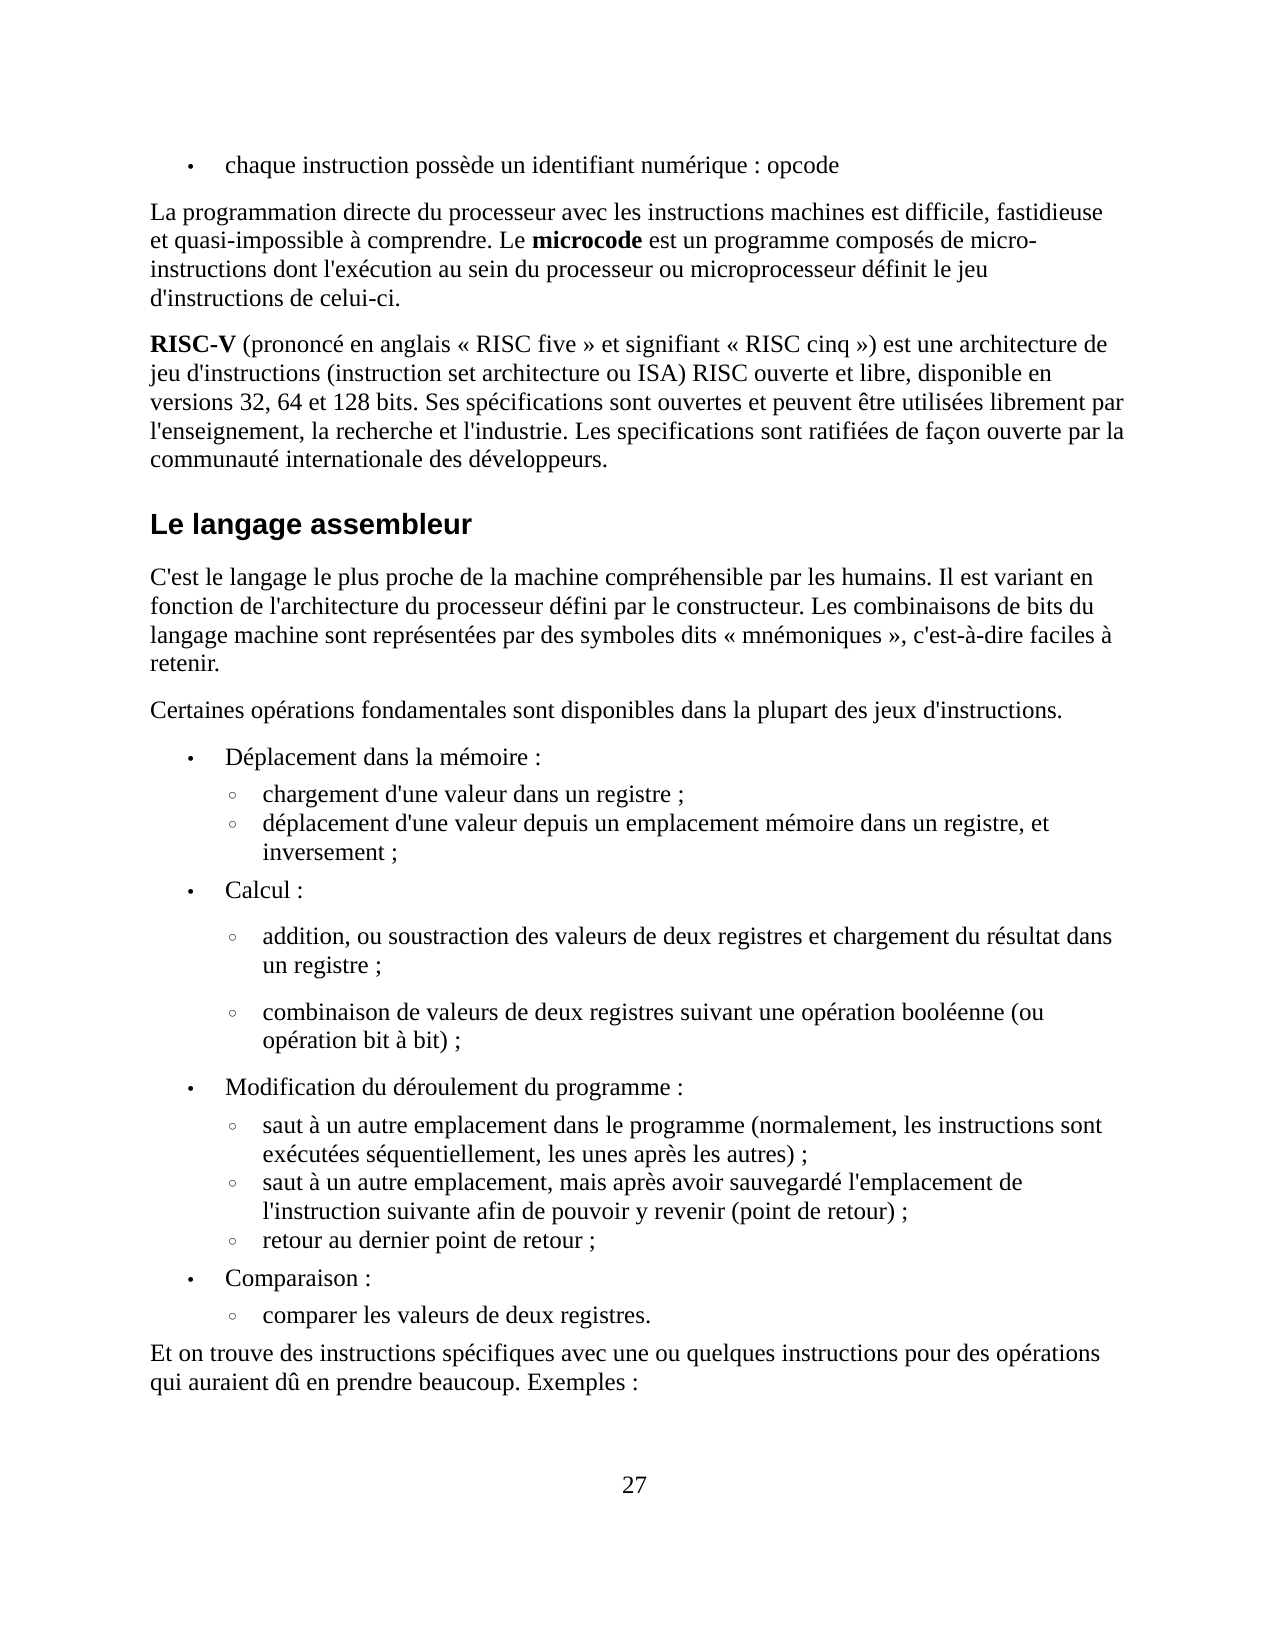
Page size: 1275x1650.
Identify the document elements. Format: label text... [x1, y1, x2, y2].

list Déplacement dans la mémoire : [187, 742, 1125, 771]
list chaque instruction possède un identifiant numérique : opcode [187, 150, 1125, 179]
subtitle Le langage assembleur [150, 507, 1125, 541]
list Comparaison : [187, 1263, 1125, 1291]
text Et on trouve des instructions spécifiques avec une ou quelques instructions pour des opérations qui auraient dû en prendre beaucoup. Exemples : [150, 1338, 1125, 1396]
list retour au dernier point de retour ; [225, 1225, 1125, 1254]
text C'est le langage le plus proche de la machine compréhensible par les humains. Il est variant en fonction de l'architecture du processeur défini par le constructeur. Les combinaisons de bits du langage machine sont représentées par des symboles dits « mnémoniques », c'est-à-dire faciles à retenir. [150, 562, 1125, 677]
text RISC-V (prononcé en anglais « RISC five » et signifiant « RISC cinq ») est une architecture de jeu d'instructions (instruction set architecture ou ISA) RISC ouverte et libre, disponible en versions 32, 64 et 128 bits. Ses spécifications sont ouvertes et peuvent être utilisées librement par l'enseignement, la recherche et l'industrie. Les specifications sont ratifiées de façon ouverte par la communauté internationale des développeurs. [150, 329, 1125, 473]
list Modification du déroulement du programme : [187, 1072, 1125, 1101]
list Calcul : [187, 875, 1125, 903]
list saut à un autre emplacement, mais après avoir sauvegardé l'emplacement de l'instruction suivante afin de pouvoir y revenir (point de retour) ; [225, 1167, 1125, 1225]
text La programmation directe du processeur avec les instructions machines est difficile, fastidieuse et quasi-impossible à comprendre. Le microcode est un programme composés de micro-instructions dont l'exécution au sein du processeur ou microprocesseur définit le jeu d'instructions de celui-ci. [150, 197, 1125, 312]
text Certaines opérations fondamentales sont disponibles dans la plupart des jeux d'instructions. [150, 695, 1125, 724]
list chargement d'une valeur dans un registre ; [225, 779, 1125, 808]
list addition, ou soustraction des valeurs de deux registres et chargement du résultat dans un registre ; [225, 921, 1125, 979]
list saut à un autre emplacement dans le programme (normalement, les instructions sont exécutées séquentiellement, les unes après les autres) ; [225, 1110, 1125, 1167]
list combinaison de valeurs de deux registres suivant une opération booléenne (ou opération bit à bit) ; [225, 997, 1125, 1054]
list comparer les valeurs de deux registres. [225, 1300, 1125, 1329]
list déplacement d'une valeur depuis un emplacement mémoire dans un registre, et inversement ; [225, 808, 1125, 866]
